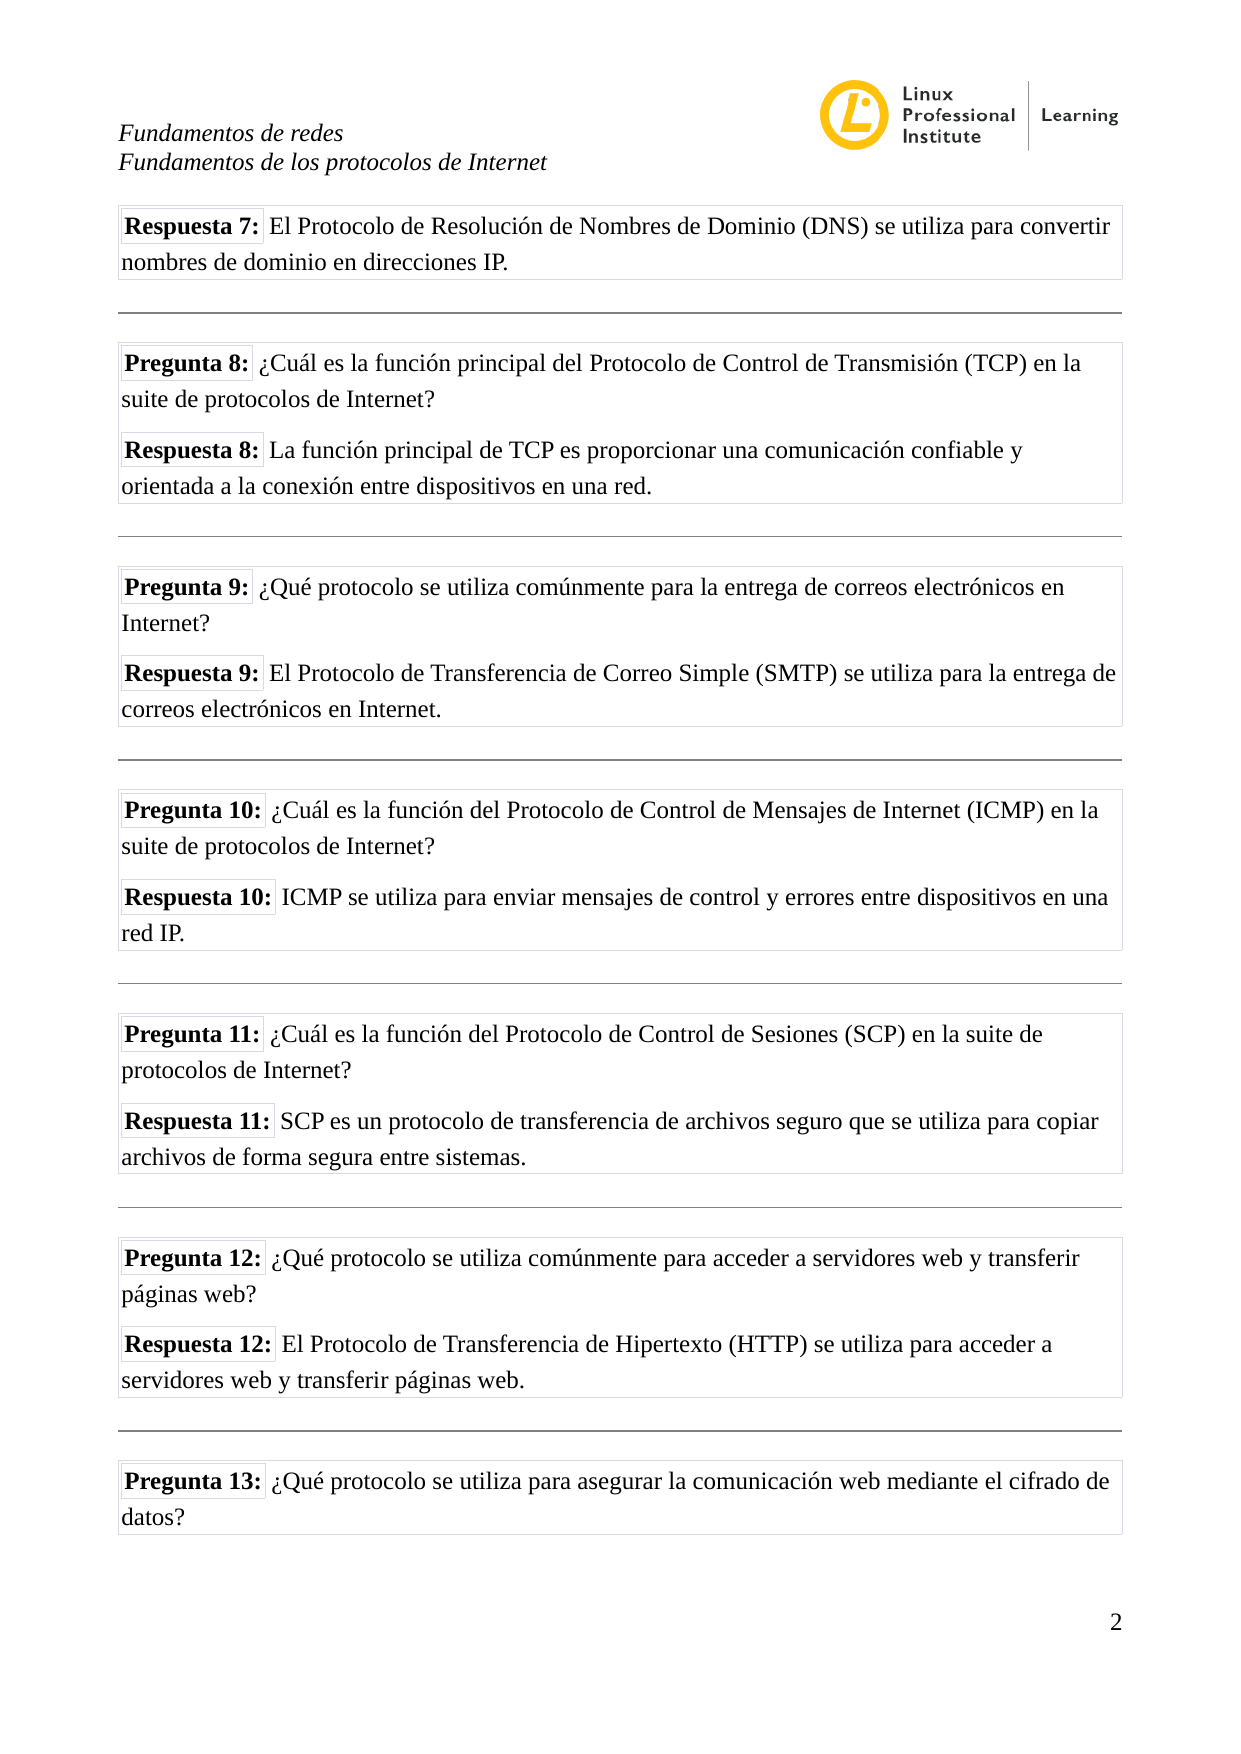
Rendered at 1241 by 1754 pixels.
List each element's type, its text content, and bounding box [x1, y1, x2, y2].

text Respuesta 8: La función principal de TCP es proporcionar una comunicación confiable y orientada a la conexión entre dispositivos en una red. [119, 429, 1122, 503]
text Pregunta 12: ¿Qué protocolo se utiliza comúnmente para acceder a servidores web y transferir páginas web? [119, 1238, 1122, 1307]
text Respuesta 7: El Protocolo de Resolución de Nombres de Dominio (DNS) se utiliza para convertir nombres de dominio en direcciones IP. [119, 206, 1122, 279]
text Pregunta 10: ¿Cuál es la función del Protocolo de Control de Mensajes de Internet (ICMP) en la suite de protocolos de Internet? [119, 790, 1122, 860]
picture [819, 79, 1119, 151]
text Respuesta 10: ICMP se utiliza para enviar mensajes de control y errores entre dispositivos en una red IP. [119, 876, 1122, 950]
text Respuesta 11: SCP es un protocolo de transferencia de archivos seguro que se utiliza para copiar archivos de forma segura entre sistemas. [119, 1100, 1122, 1173]
text Respuesta 12: El Protocolo de Transferencia de Hipertexto (HTTP) se utiliza para acceder a servidores web y transferir páginas web. [119, 1323, 1122, 1397]
text Pregunta 11: ¿Cuál es la función del Protocolo de Control de Sesiones (SCP) en la suite de protocolos de Internet? [119, 1014, 1122, 1084]
text Pregunta 8: ¿Cuál es la función principal del Protocolo de Control de Transmisión (TCP) en la suite de protocolos de Internet? [119, 343, 1122, 413]
text Pregunta 13: ¿Qué protocolo se utiliza para asegurar la comunicación web mediante el cifrado de datos? [119, 1461, 1122, 1534]
text Pregunta 9: ¿Qué protocolo se utiliza comúnmente para la entrega de correos electrónicos en Internet? [119, 567, 1122, 637]
text Respuesta 9: El Protocolo de Transferencia de Correo Simple (SMTP) se utiliza para la entrega de correos electrónicos en Internet. [119, 652, 1122, 726]
